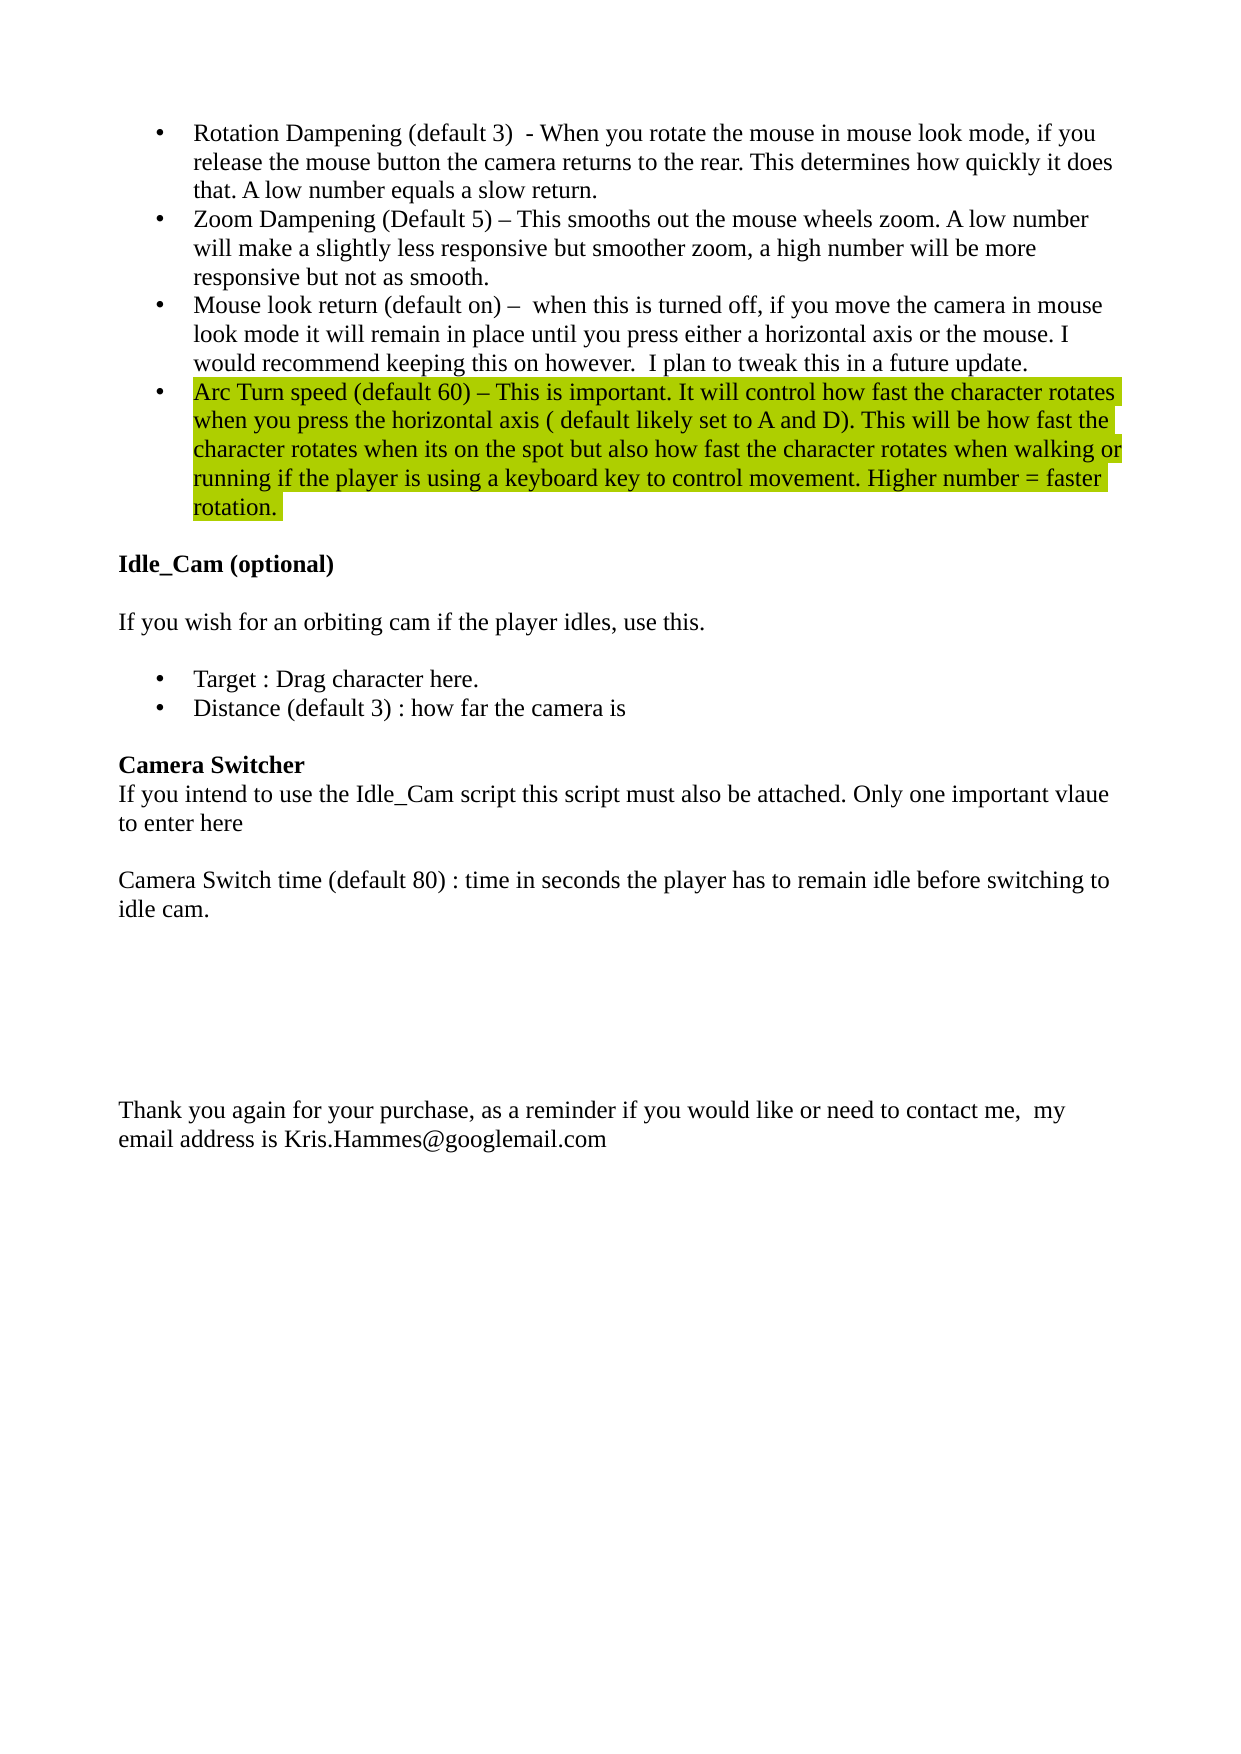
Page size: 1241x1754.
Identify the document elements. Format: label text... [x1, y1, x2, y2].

text Thank you again for your purchase, as a reminder if you would like or need to contact me, my email address is Kris.Hammes@googlemail.com [118, 1096, 1122, 1153]
text If you wish for an orbiting cam if the player idles, use this. [118, 607, 1122, 636]
text Camera Switcher [118, 751, 1122, 779]
list Arc Turn speed (default 60) – This is important. It will control how fast the character rotates when you press the horizontal axis ( default likely set to A and D). This will be how fast the character rotates when its on the spot but also how fast the character rotates when walking or running if the player is using a keyboard key to control movement. Higher number = faster rotation. [156, 377, 1122, 521]
list Mouse look return (default on) – when this is turned off, if you move the camera in mouse look mode it will remain in place until you press either a horizontal axis or the mouse. I would recommend keeping this on however. I plan to tweak this in a future update. [156, 291, 1122, 377]
text If you intend to use the Idle_Cam script this script must also be attached. Only one important vlaue to enter here [118, 779, 1122, 837]
list Distance (default 3) : how far the camera is [156, 693, 1122, 722]
text Camera Switch time (default 80) : time in seconds the player has to remain idle before switching to idle cam. [118, 866, 1122, 923]
list Zoom Dampening (Default 5) – This smooths out the mouse wheels zoom. A low number will make a slightly less responsive but smoother zoom, a high number will be more responsive but not as smooth. [156, 204, 1122, 291]
text Idle_Cam (optional) [118, 549, 1122, 578]
list Rotation Dampening (default 3) - When you rotate the mouse in mouse look mode, if you release the mouse button the camera returns to the rear. This determines how quickly it does that. A low number equals a slow return. [156, 118, 1122, 204]
list Target : Drag character here. [156, 664, 1122, 693]
